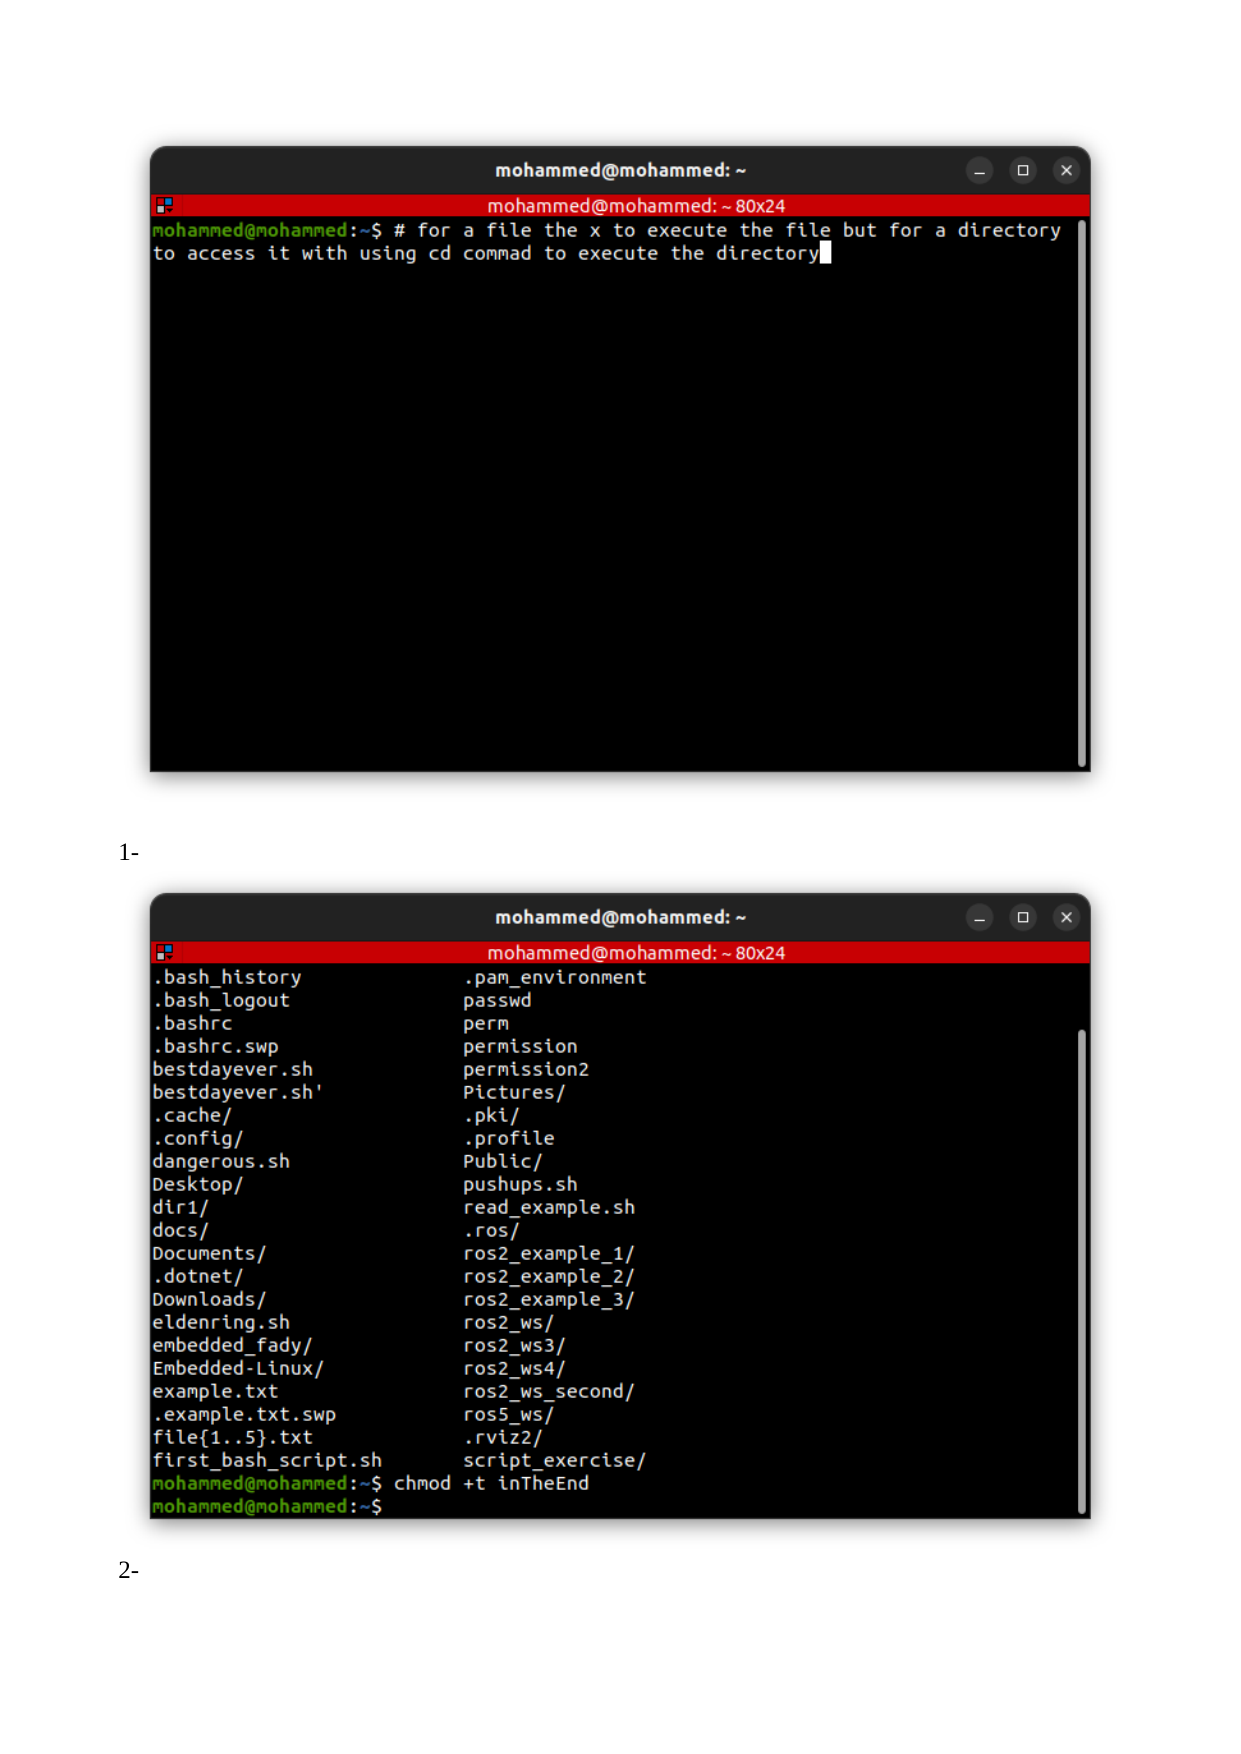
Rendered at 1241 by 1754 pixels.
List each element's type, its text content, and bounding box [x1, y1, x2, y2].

text 1- [118, 837, 1122, 865]
picture [118, 118, 1123, 808]
text 2- [118, 1555, 1122, 1584]
picture [118, 865, 1123, 1555]
